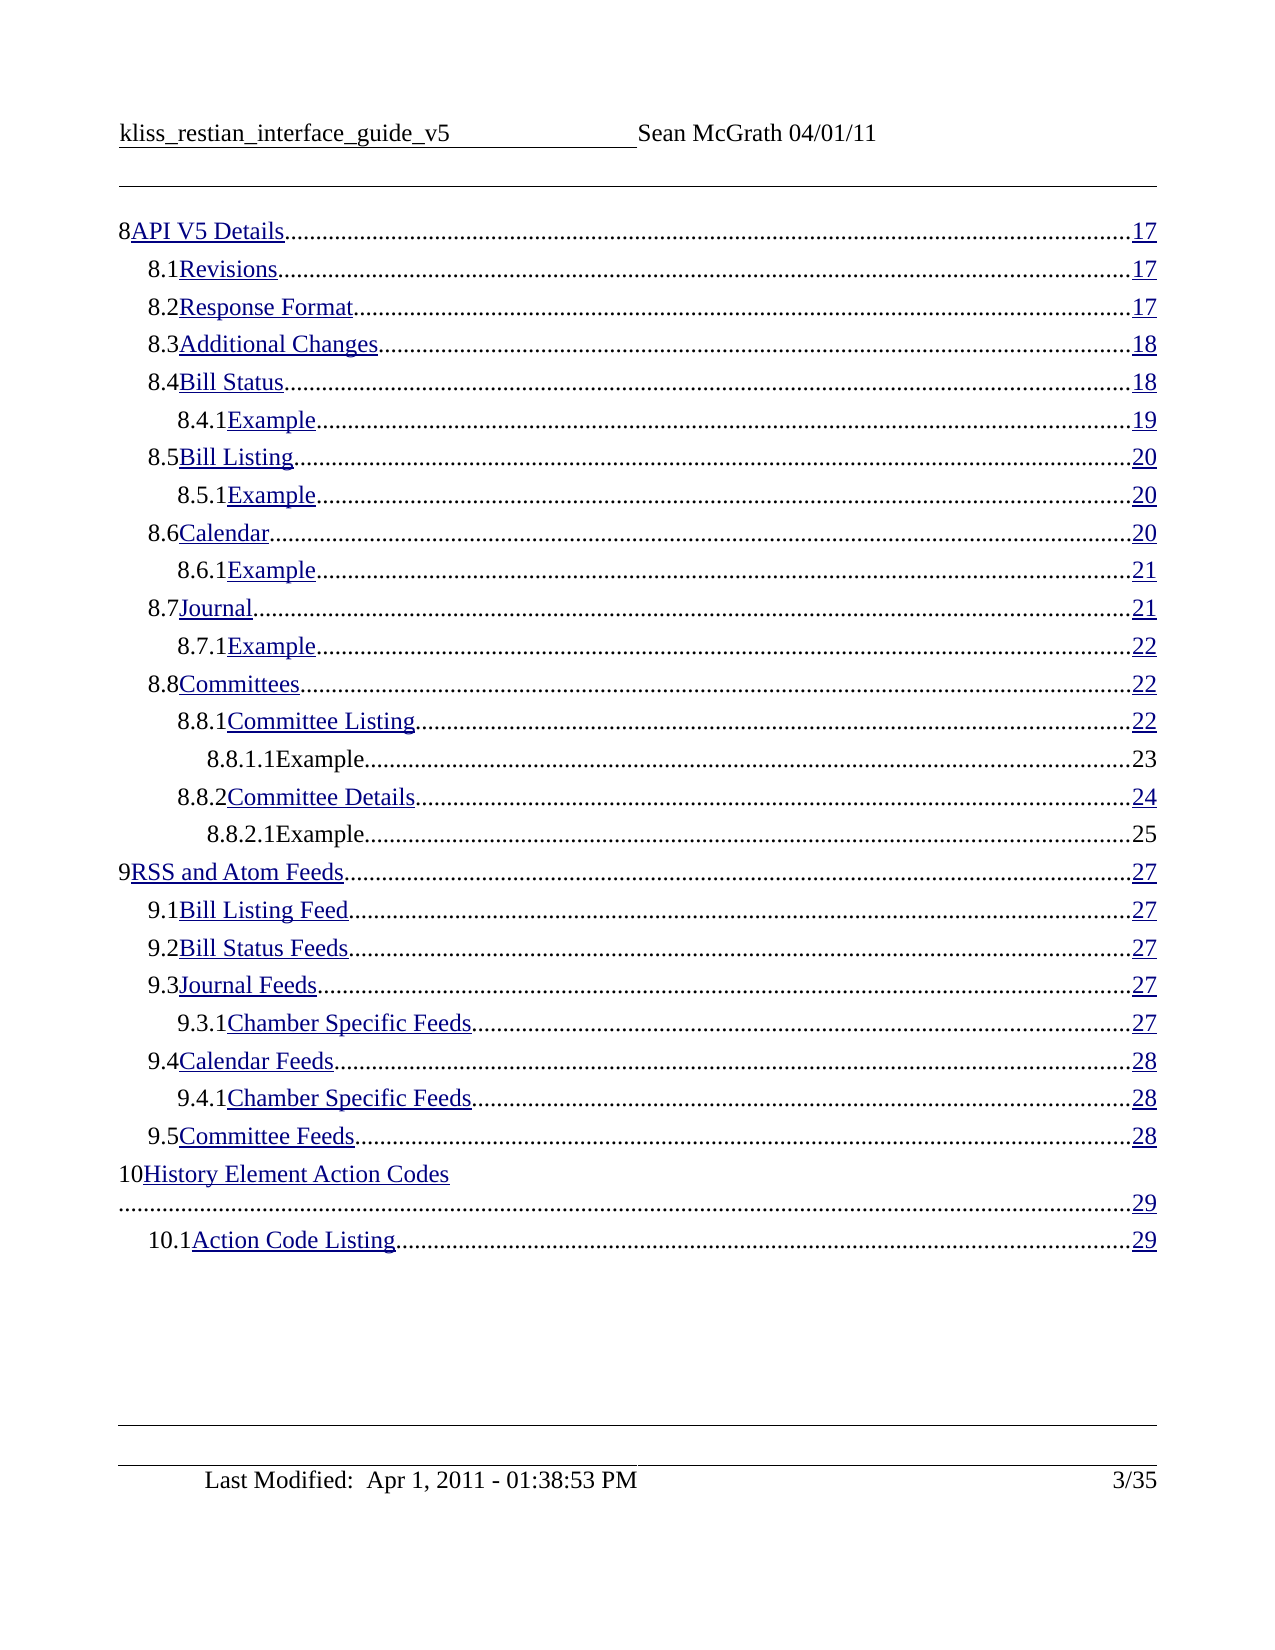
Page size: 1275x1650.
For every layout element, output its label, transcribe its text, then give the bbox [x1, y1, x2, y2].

text 8API V5 Details 17 [118, 216, 1157, 245]
text 9.4Calendar Feeds 28 [148, 1046, 1157, 1074]
text 8.4Bill Status 18 [148, 367, 1157, 396]
text 8.7.1Example 22 [177, 631, 1157, 660]
text 9.1Bill Listing Feed 27 [148, 895, 1157, 924]
text 8.8.2Committee Details 24 [177, 782, 1157, 811]
text 8.8.2.1Example 25 [207, 819, 1157, 848]
text 9RSS and Atom Feeds 27 [118, 857, 1157, 886]
text 8.2Response Format 17 [148, 292, 1157, 320]
text 8.7Journal 21 [148, 593, 1157, 622]
text 9.2Bill Status Feeds 27 [148, 933, 1157, 961]
text 8.6.1Example 21 [177, 556, 1157, 584]
text 8.5Bill Listing 20 [148, 442, 1157, 471]
text 8.3Additional Changes 18 [148, 329, 1157, 358]
text 8.8.1.1Example 23 [207, 744, 1157, 773]
text 9.5Committee Feeds 28 [148, 1121, 1157, 1150]
text 8.4.1Example 19 [177, 405, 1157, 433]
text 9.3Journal Feeds 27 [148, 970, 1157, 999]
text 9.4.1Chamber Specific Feeds 28 [177, 1083, 1157, 1112]
text 10.1Action Code Listing 29 [148, 1225, 1157, 1254]
text 8.1Revisions 17 [148, 254, 1157, 283]
text 8.5.1Example 20 [177, 480, 1157, 509]
text 9.3.1Chamber Specific Feeds 27 [177, 1008, 1157, 1037]
text 8.6Calendar 20 [148, 518, 1157, 547]
text 8.8Committees 22 [148, 669, 1157, 697]
text 10History Element Action Codes 29 [118, 1159, 1157, 1216]
text 8.8.1Committee Listing 22 [177, 706, 1157, 735]
